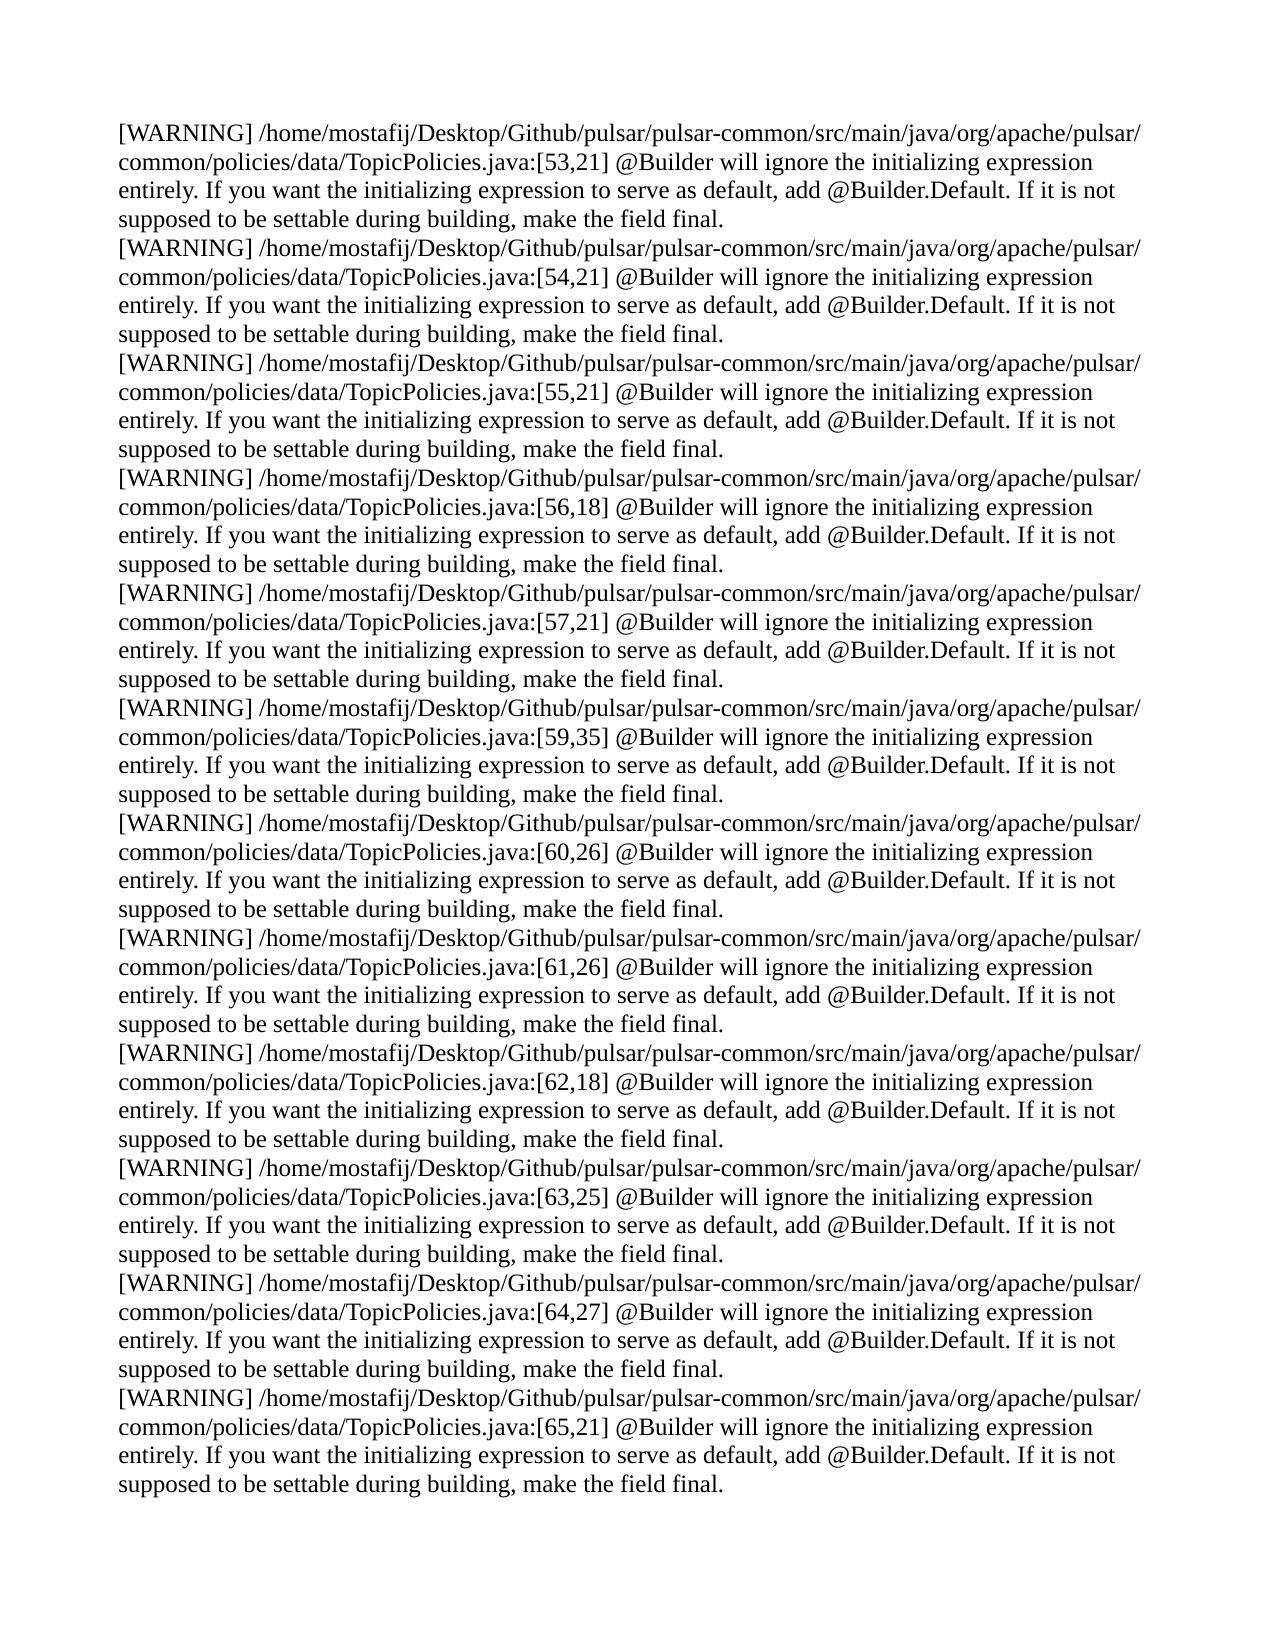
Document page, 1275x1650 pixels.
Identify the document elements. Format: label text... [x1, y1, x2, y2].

text [WARNING] /home/mostafij/Desktop/Github/pulsar/pulsar-common/src/main/java/org/apache/pulsar/common/policies/data/TopicPolicies.java:[54,21] @Builder will ignore the initializing expression entirely. If you want the initializing expression to serve as default, add @Builder.Default. If it is not supposed to be settable during building, make the field final. [118, 233, 1157, 348]
text [WARNING] /home/mostafij/Desktop/Github/pulsar/pulsar-common/src/main/java/org/apache/pulsar/common/policies/data/TopicPolicies.java:[57,21] @Builder will ignore the initializing expression entirely. If you want the initializing expression to serve as default, add @Builder.Default. If it is not supposed to be settable during building, make the field final. [118, 578, 1157, 693]
text [WARNING] /home/mostafij/Desktop/Github/pulsar/pulsar-common/src/main/java/org/apache/pulsar/common/policies/data/TopicPolicies.java:[63,25] @Builder will ignore the initializing expression entirely. If you want the initializing expression to serve as default, add @Builder.Default. If it is not supposed to be settable during building, make the field final. [118, 1153, 1157, 1268]
text [WARNING] /home/mostafij/Desktop/Github/pulsar/pulsar-common/src/main/java/org/apache/pulsar/common/policies/data/TopicPolicies.java:[61,26] @Builder will ignore the initializing expression entirely. If you want the initializing expression to serve as default, add @Builder.Default. If it is not supposed to be settable during building, make the field final. [118, 923, 1157, 1038]
text [WARNING] /home/mostafij/Desktop/Github/pulsar/pulsar-common/src/main/java/org/apache/pulsar/common/policies/data/TopicPolicies.java:[55,21] @Builder will ignore the initializing expression entirely. If you want the initializing expression to serve as default, add @Builder.Default. If it is not supposed to be settable during building, make the field final. [118, 348, 1157, 463]
text [WARNING] /home/mostafij/Desktop/Github/pulsar/pulsar-common/src/main/java/org/apache/pulsar/common/policies/data/TopicPolicies.java:[53,21] @Builder will ignore the initializing expression entirely. If you want the initializing expression to serve as default, add @Builder.Default. If it is not supposed to be settable during building, make the field final. [118, 118, 1157, 233]
text [WARNING] /home/mostafij/Desktop/Github/pulsar/pulsar-common/src/main/java/org/apache/pulsar/common/policies/data/TopicPolicies.java:[62,18] @Builder will ignore the initializing expression entirely. If you want the initializing expression to serve as default, add @Builder.Default. If it is not supposed to be settable during building, make the field final. [118, 1038, 1157, 1153]
text [WARNING] /home/mostafij/Desktop/Github/pulsar/pulsar-common/src/main/java/org/apache/pulsar/common/policies/data/TopicPolicies.java:[60,26] @Builder will ignore the initializing expression entirely. If you want the initializing expression to serve as default, add @Builder.Default. If it is not supposed to be settable during building, make the field final. [118, 808, 1157, 923]
text [WARNING] /home/mostafij/Desktop/Github/pulsar/pulsar-common/src/main/java/org/apache/pulsar/common/policies/data/TopicPolicies.java:[59,35] @Builder will ignore the initializing expression entirely. If you want the initializing expression to serve as default, add @Builder.Default. If it is not supposed to be settable during building, make the field final. [118, 693, 1157, 808]
text [WARNING] /home/mostafij/Desktop/Github/pulsar/pulsar-common/src/main/java/org/apache/pulsar/common/policies/data/TopicPolicies.java:[64,27] @Builder will ignore the initializing expression entirely. If you want the initializing expression to serve as default, add @Builder.Default. If it is not supposed to be settable during building, make the field final. [118, 1268, 1157, 1383]
text [WARNING] /home/mostafij/Desktop/Github/pulsar/pulsar-common/src/main/java/org/apache/pulsar/common/policies/data/TopicPolicies.java:[56,18] @Builder will ignore the initializing expression entirely. If you want the initializing expression to serve as default, add @Builder.Default. If it is not supposed to be settable during building, make the field final. [118, 463, 1157, 578]
text [WARNING] /home/mostafij/Desktop/Github/pulsar/pulsar-common/src/main/java/org/apache/pulsar/common/policies/data/TopicPolicies.java:[65,21] @Builder will ignore the initializing expression entirely. If you want the initializing expression to serve as default, add @Builder.Default. If it is not supposed to be settable during building, make the field final. [118, 1383, 1157, 1498]
